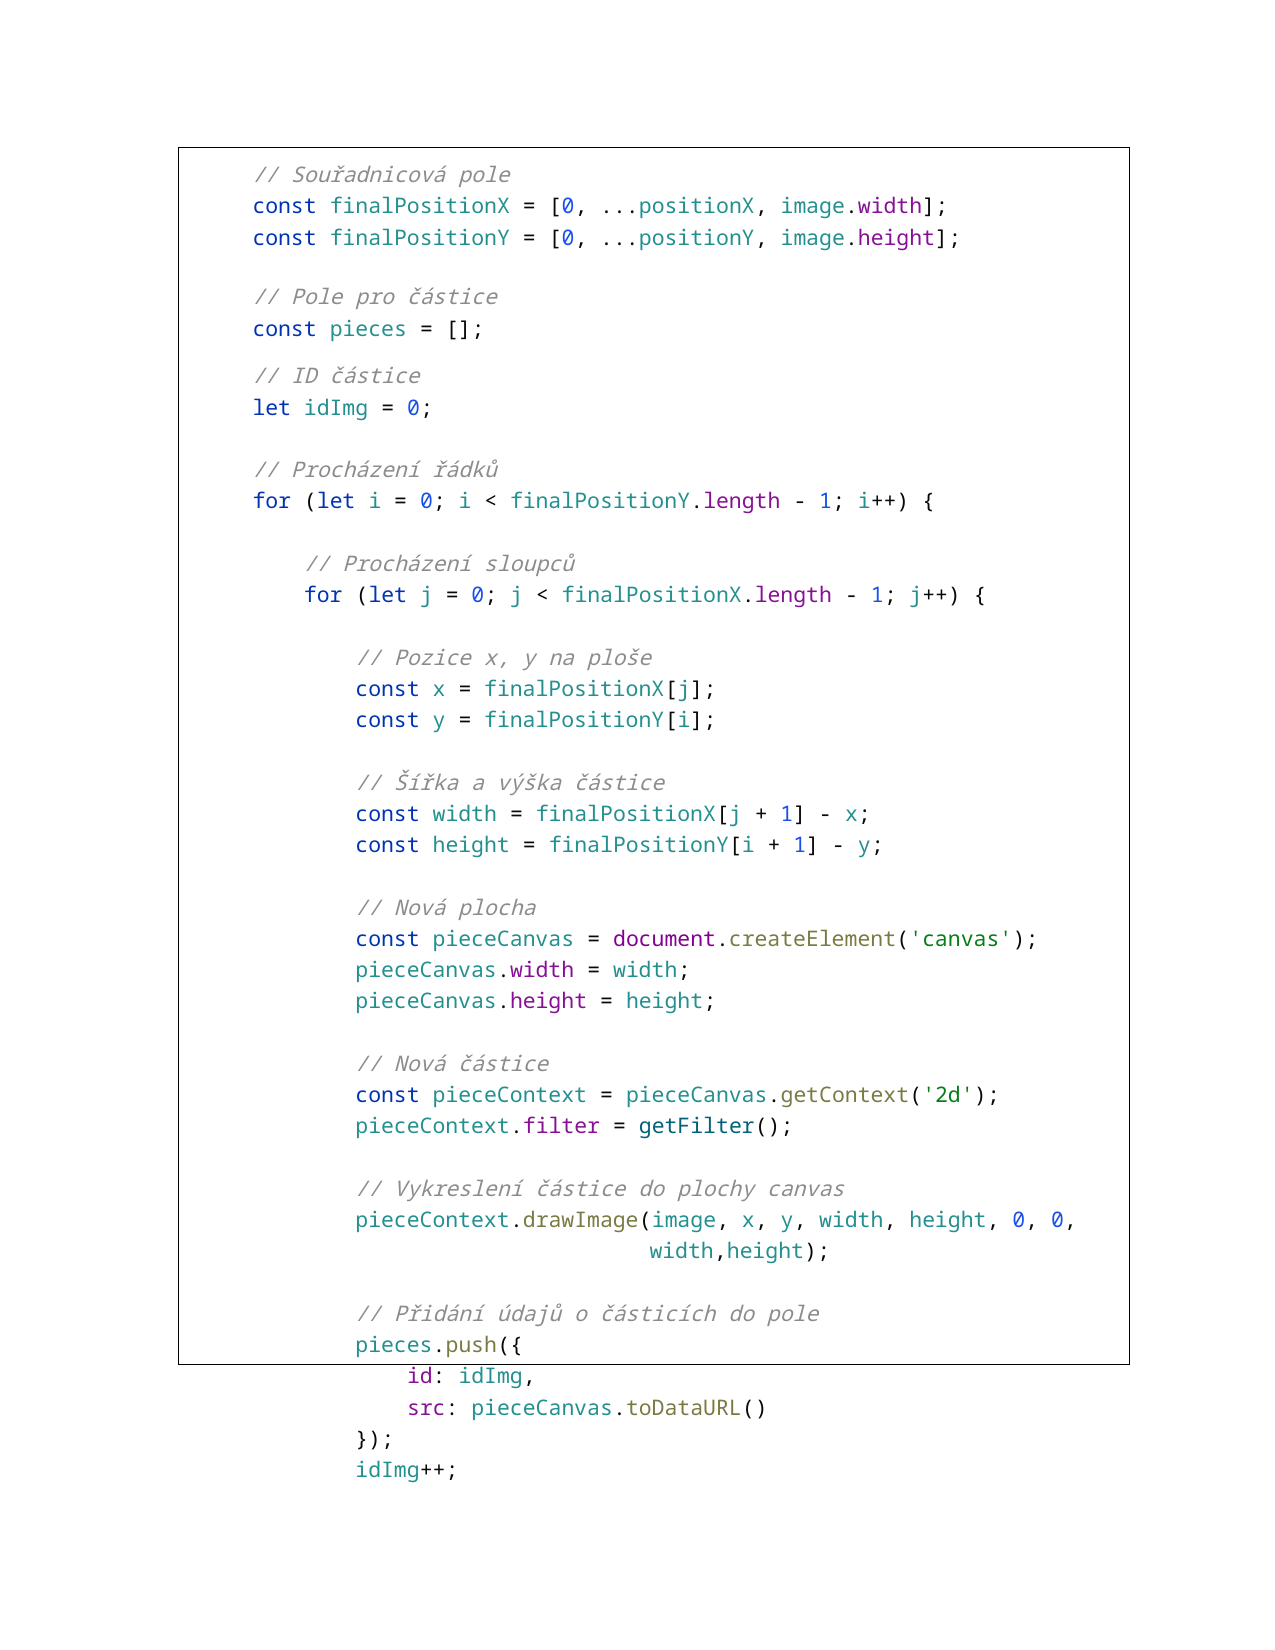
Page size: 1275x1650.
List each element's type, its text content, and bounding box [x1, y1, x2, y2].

text // ID částice let idImg = 0; // Procházení řádků for (let i = 0; i < finalPositionY.length - 1; i++) { // Procházení sloupců for (let j = 0; j < finalPositionX.length - 1; j++) { // Pozice x, y na ploše const x = finalPositionX[j]; const y = finalPositionY[i]; // Šířka a výška částice const width = finalPositionX[j + 1] - x; const height = finalPositionY[i + 1] - y; // Nová plocha const pieceCanvas = document.createElement('canvas'); pieceCanvas.width = width; pieceCanvas.height = height; // Nová částice const pieceContext = pieceCanvas.getContext('2d'); pieceContext.filter = getFilter(); // Vykreslení částice do plochy canvas pieceContext.drawImage(image, x, y, width, height, 0, 0, width,height); // Přidání údajů o částicích do pole pieces.push({ [252, 361, 1127, 1364]
text id: idImg, src: pieceCanvas.toDataURL() }); idImg++; [252, 1365, 1127, 1484]
text // Pole pro částice const pieces = []; [179, 282, 1127, 342]
text // Souřadnicová pole const finalPositionX = [0, ...positionX, image.width]; const finalPositionY = [0, ...positionY, image.height]; [252, 159, 1127, 251]
